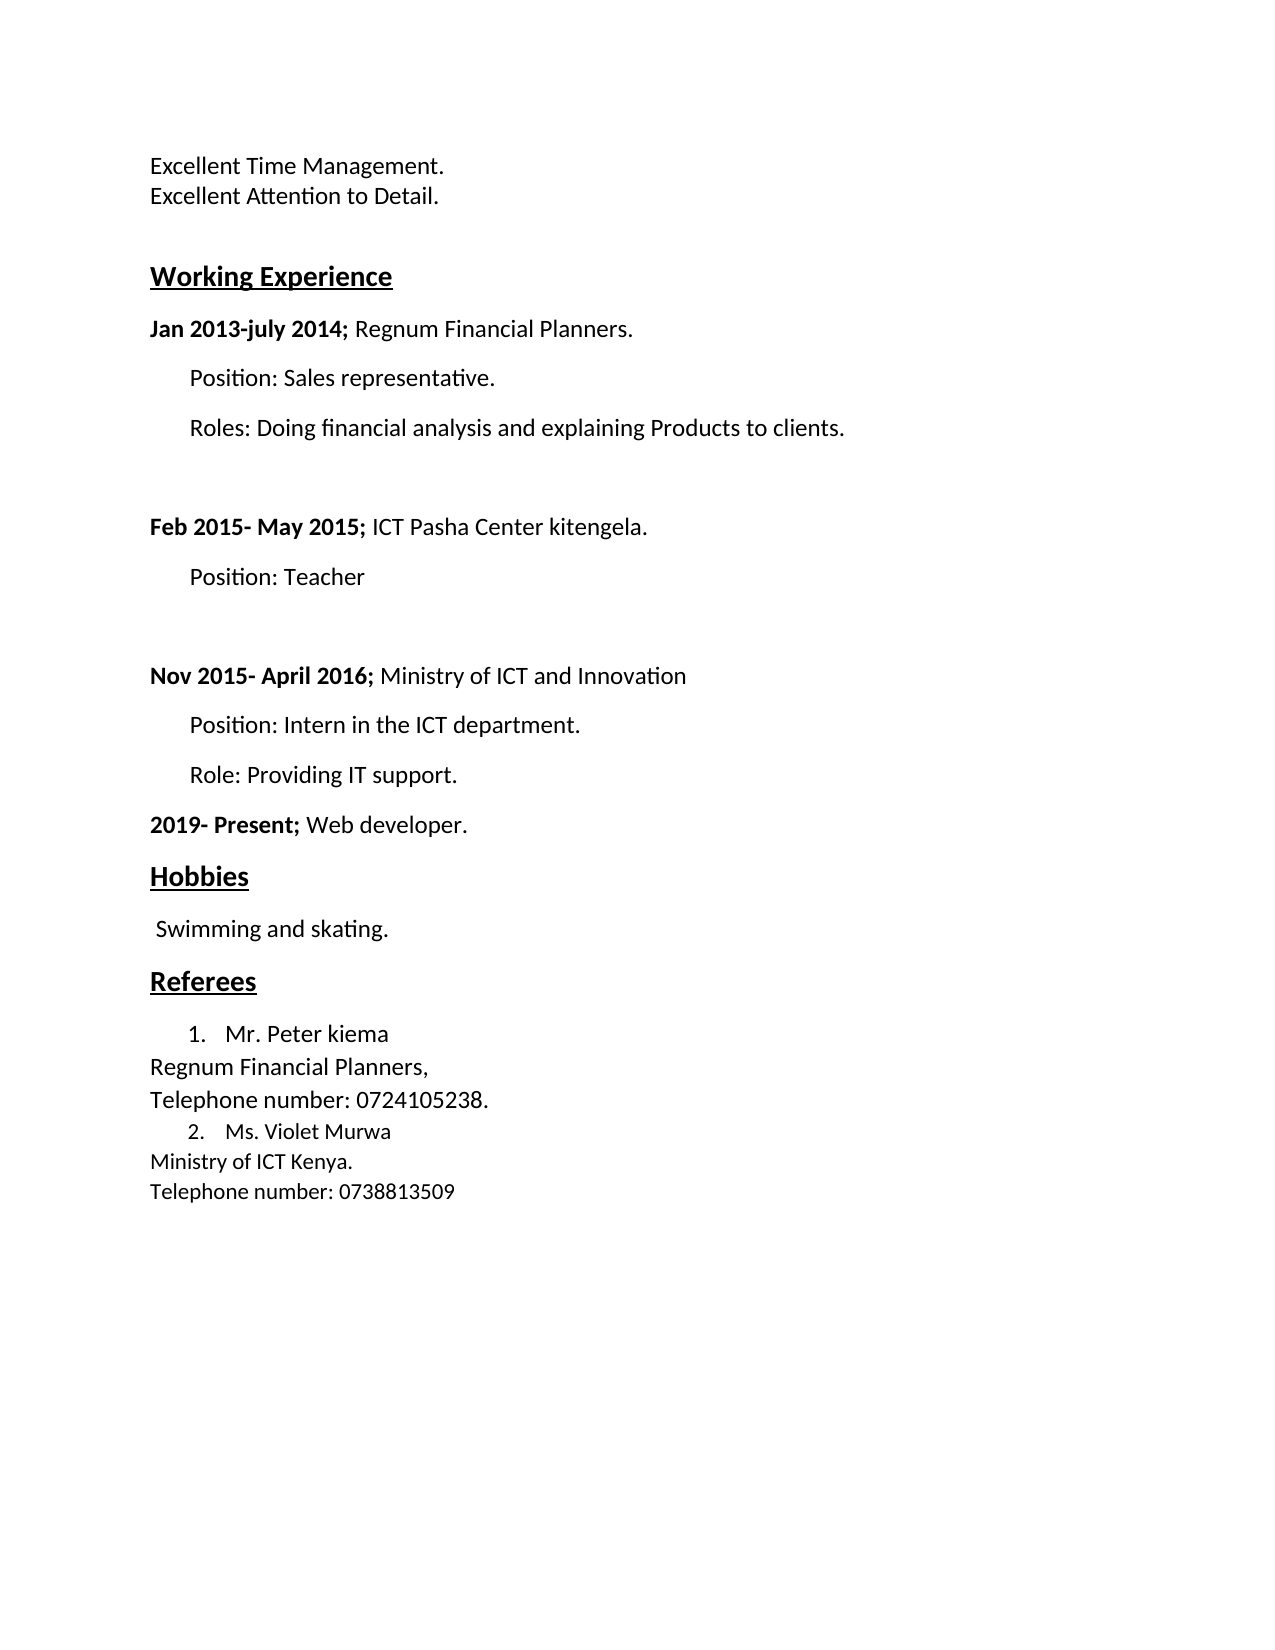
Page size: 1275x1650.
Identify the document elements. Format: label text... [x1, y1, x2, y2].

text Jan 2013-july 2014; Regnum Financial Planners. [150, 313, 1125, 343]
text Position: Intern in the ICT department. [150, 710, 1125, 740]
text 2019- Present; Web developer. [150, 809, 1125, 839]
text Position: Teacher [150, 561, 1125, 591]
text Role: Providing IT support. [150, 759, 1125, 790]
text Nov 2015- April 2016; Ministry of ICT and Innovation [150, 660, 1125, 691]
list Ms. Violet Murwa [187, 1117, 1125, 1145]
text Telephone number: 0738813509 [150, 1177, 1125, 1205]
text Referees [150, 963, 1125, 999]
text Regnum Financial Planners, [150, 1051, 1125, 1082]
text Excellent Time Management. [150, 150, 1125, 181]
text Excellent Attention to Detail. [150, 181, 1125, 211]
text Roles: Doing financial analysis and explaining Products to clients. [150, 412, 1125, 443]
list Mr. Peter kiema [187, 1018, 1125, 1049]
text Feb 2015- May 2015; ICT Pasha Center kitengela. [150, 511, 1125, 542]
text Working Experience [150, 258, 1125, 293]
text Hobbies [150, 858, 1125, 894]
text Swimming and skating. [150, 913, 1125, 944]
text Telephone number: 0724105238. [150, 1084, 1125, 1114]
text Position: Sales representative. [150, 363, 1125, 393]
text Ministry of ICT Kenya. [150, 1147, 1125, 1175]
